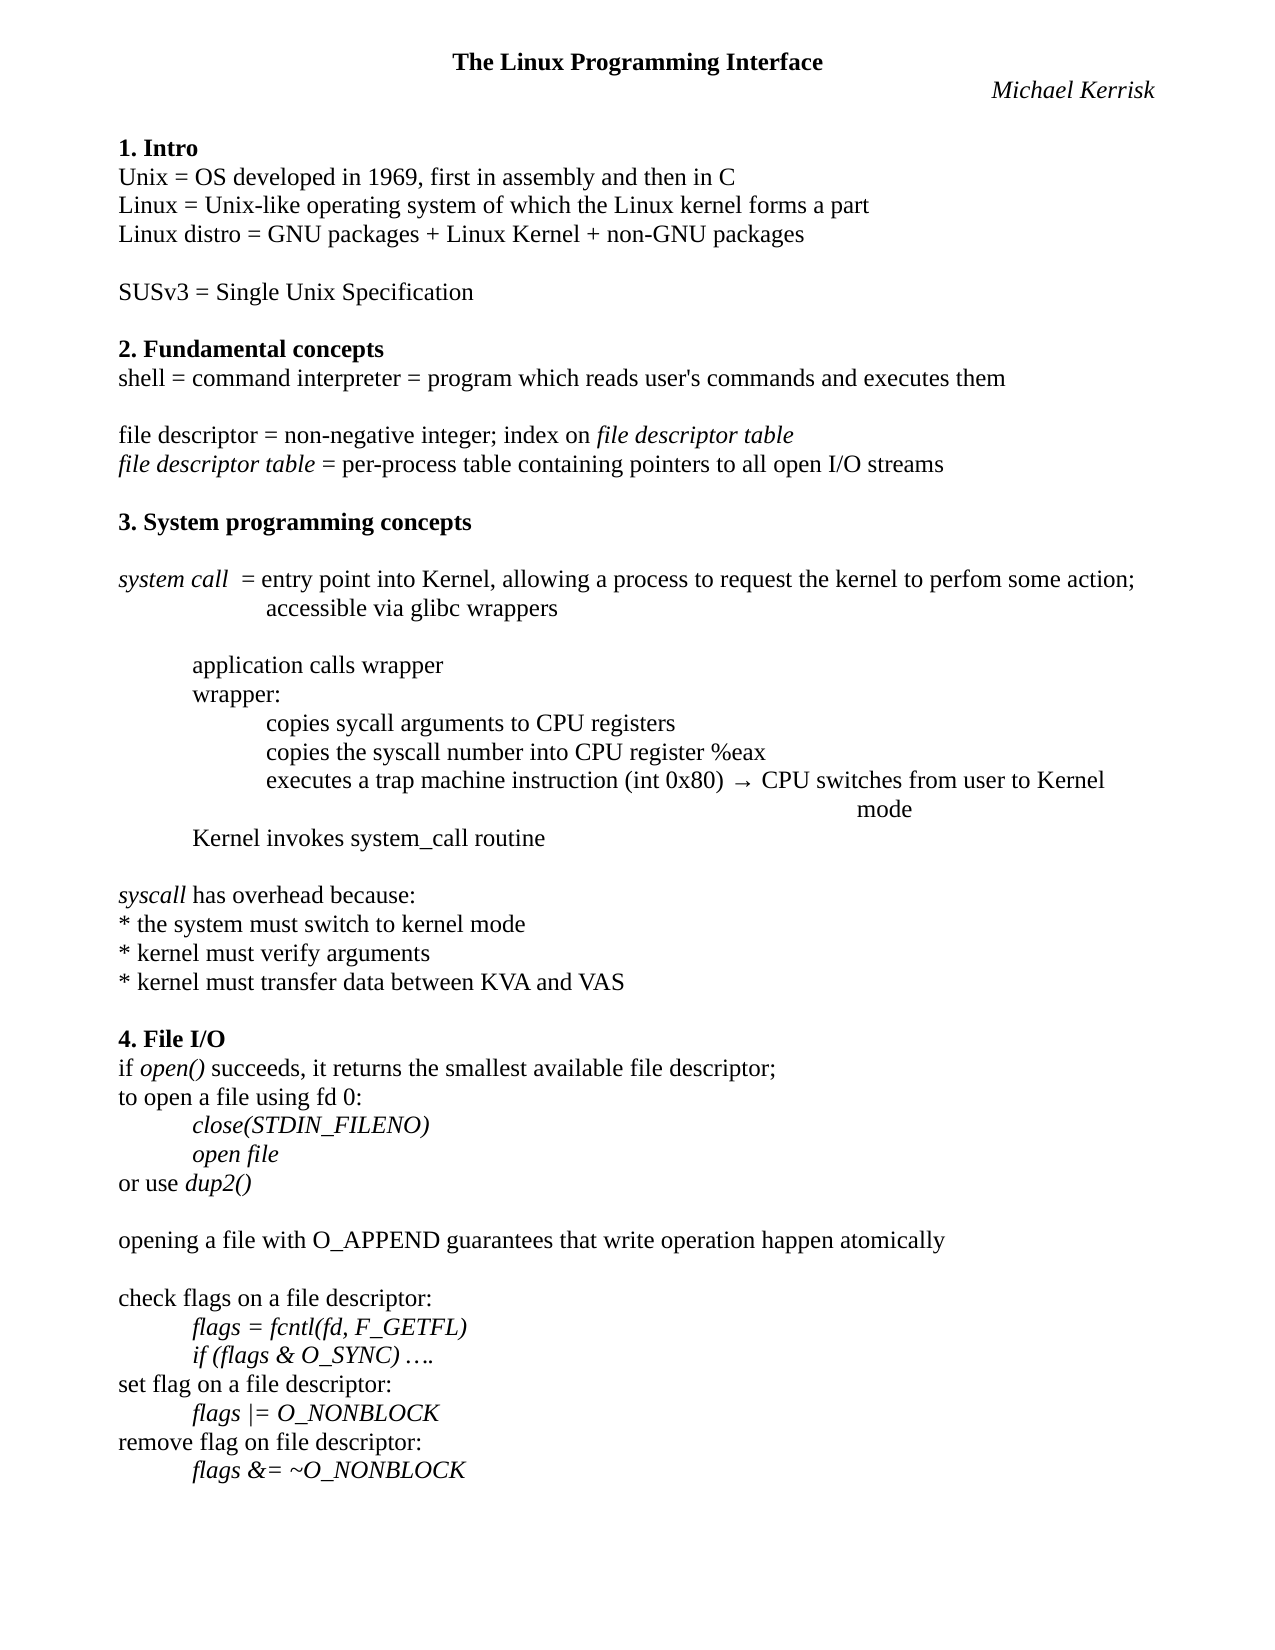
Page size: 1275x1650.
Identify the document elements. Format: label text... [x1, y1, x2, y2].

text shell = command interpreter = program which reads user's commands and executes them [118, 363, 1157, 392]
text * kernel must verify arguments [118, 938, 1157, 967]
text Michael Kerrisk [118, 76, 1157, 104]
text open file [118, 1139, 1157, 1168]
text set flag on a file descriptor: [118, 1369, 1157, 1398]
text SUSv3 = Single Unix Specification [118, 277, 1157, 306]
text 4. File I/O [118, 1024, 1157, 1053]
text The Linux Programming Interface [118, 47, 1157, 76]
text file descriptor = non-negative integer; index on file descriptor table [118, 421, 1157, 449]
text 2. Fundamental concepts [118, 334, 1157, 363]
text opening a file with O_APPEND guarantees that write operation happen atomically [118, 1226, 1157, 1254]
text copies sycall arguments to CPU registers [118, 708, 1157, 737]
text file descriptor table = per-process table containing pointers to all open I/O streams [118, 449, 1157, 478]
text Unix = OS developed in 1969, first in assembly and then in C [118, 162, 1157, 191]
text 3. System programming concepts [118, 507, 1157, 536]
text copies the syscall number into CPU register %eax [118, 737, 1157, 766]
text Linux distro = GNU packages + Linux Kernel + non-GNU packages [118, 219, 1157, 248]
text if (flags & O_SYNC) …. [118, 1341, 1157, 1369]
text application calls wrapper [118, 651, 1157, 679]
text * kernel must transfer data between KVA and VAS [118, 967, 1157, 996]
text to open a file using fd 0: [118, 1082, 1157, 1111]
text 1. Intro [118, 133, 1157, 162]
text system call = entry point into Kernel, allowing a process to request the kernel to perfom some action; accessible via glibc wrappers [118, 564, 1157, 622]
text wrapper: [118, 679, 1157, 708]
text executes a trap machine instruction (int 0x80) → CPU switches from user to Kernel mode [118, 766, 1157, 823]
text check flags on a file descriptor: [118, 1283, 1157, 1312]
text or use dup2() [118, 1168, 1157, 1197]
text remove flag on file descriptor: [118, 1427, 1157, 1456]
text * the system must switch to kernel mode [118, 909, 1157, 938]
text Linux = Unix-like operating system of which the Linux kernel forms a part [118, 191, 1157, 219]
text flags = fcntl(fd, F_GETFL) [118, 1312, 1157, 1341]
text syscall has overhead because: [118, 881, 1157, 909]
text close(STDIN_FILENO) [118, 1111, 1157, 1139]
text flags |= O_NONBLOCK [118, 1398, 1157, 1427]
text Kernel invokes system_call routine [118, 823, 1157, 852]
text if open() succeeds, it returns the smallest available file descriptor; [118, 1053, 1157, 1082]
text flags &= ~O_NONBLOCK [118, 1456, 1157, 1484]
